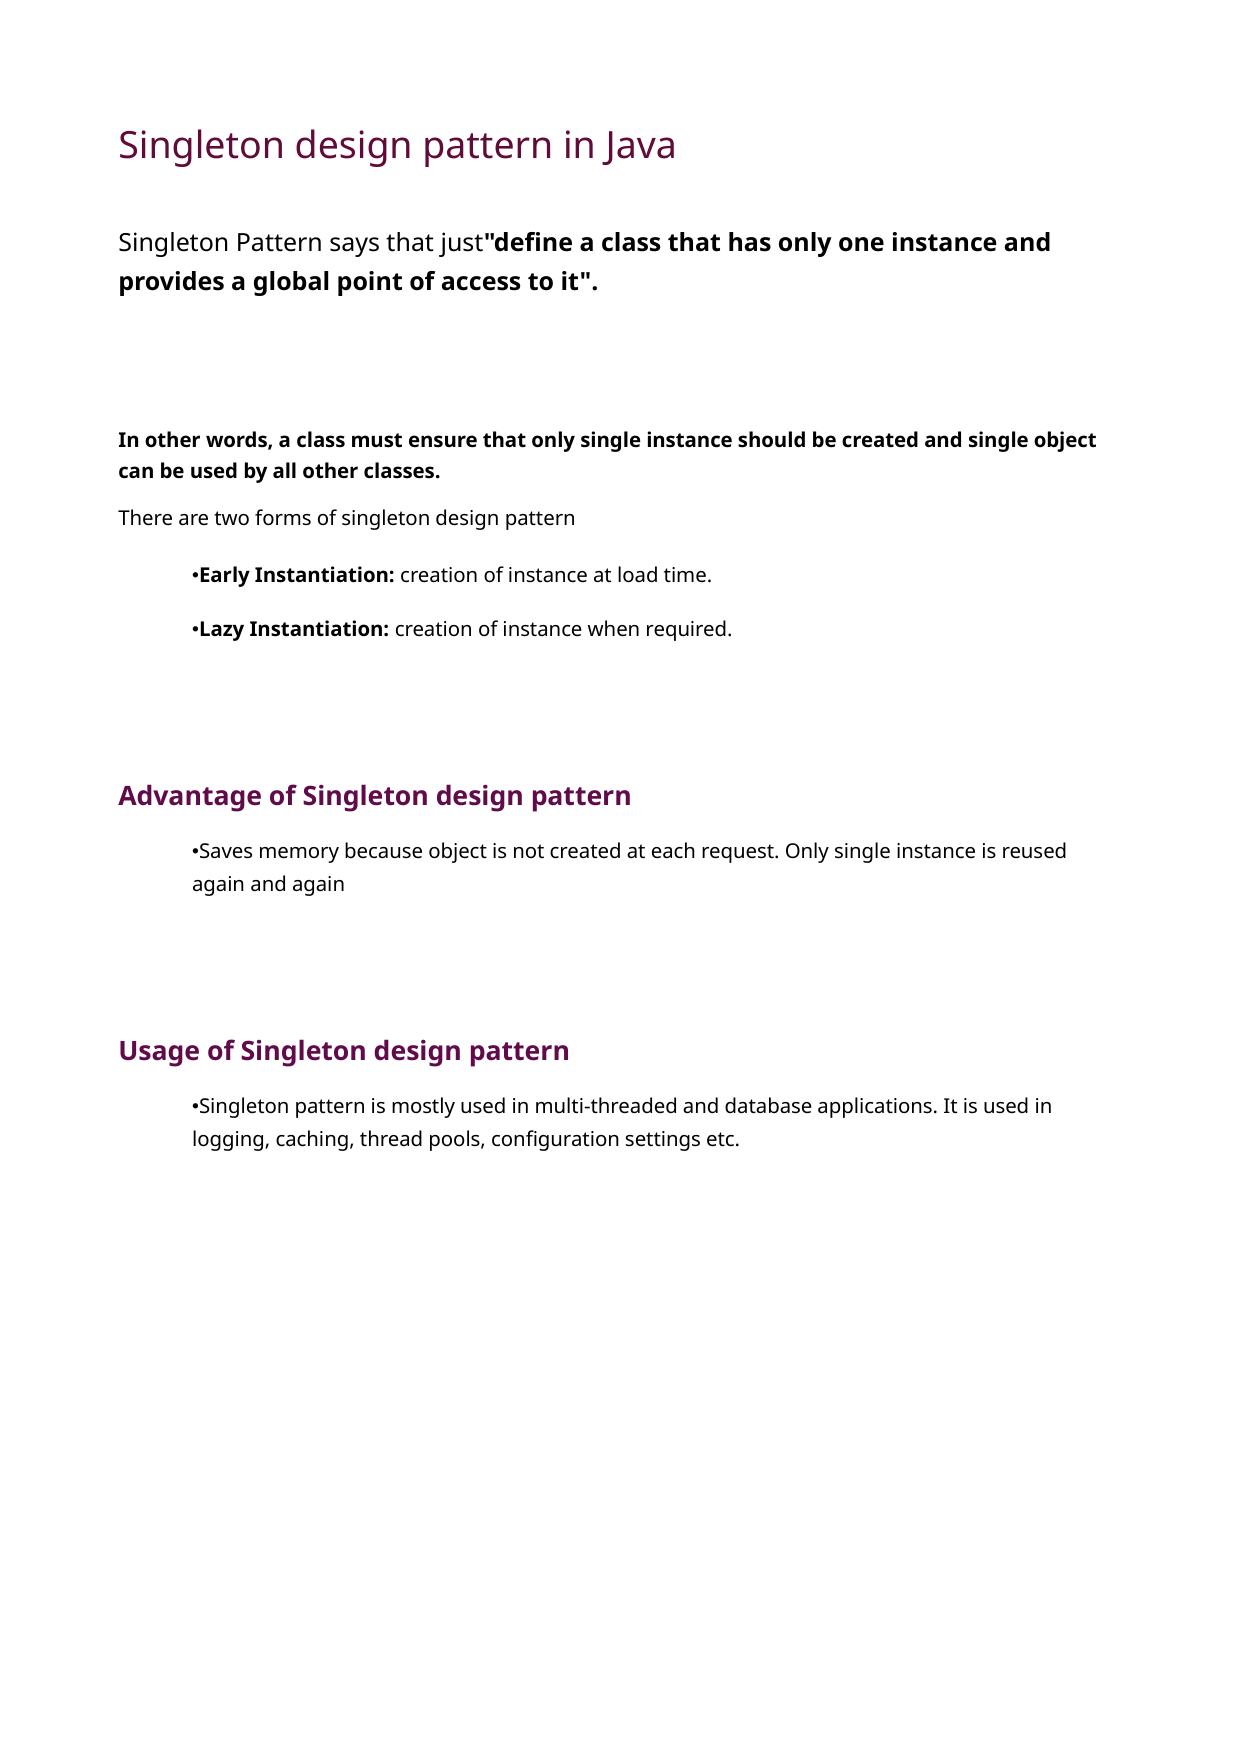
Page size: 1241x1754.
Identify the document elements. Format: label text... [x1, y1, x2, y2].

subtitle Advantage of Singleton design pattern [118, 777, 1122, 813]
list Lazy Instantiation: creation of instance when required. [118, 609, 1122, 642]
list Singleton pattern is mostly used in multi-threaded and database applications. It is used in logging, caching, thread pools, configuration settings etc. [118, 1087, 1122, 1153]
text Singleton Pattern says that just"define a class that has only one instance and provides a global point of access to it". [118, 225, 1122, 298]
subtitle Usage of Singleton design pattern [118, 1032, 1122, 1068]
list Early Instantiation: creation of instance at load time. [118, 556, 1122, 589]
text In other words, a class must ensure that only single instance should be created and single object can be used by all other classes. [118, 425, 1122, 485]
subtitle Singleton design pattern in Java [118, 118, 1122, 169]
list Saves memory because object is not created at each request. Only single instance is reused again and again [118, 832, 1122, 897]
text There are two forms of singleton design pattern [118, 503, 1122, 531]
